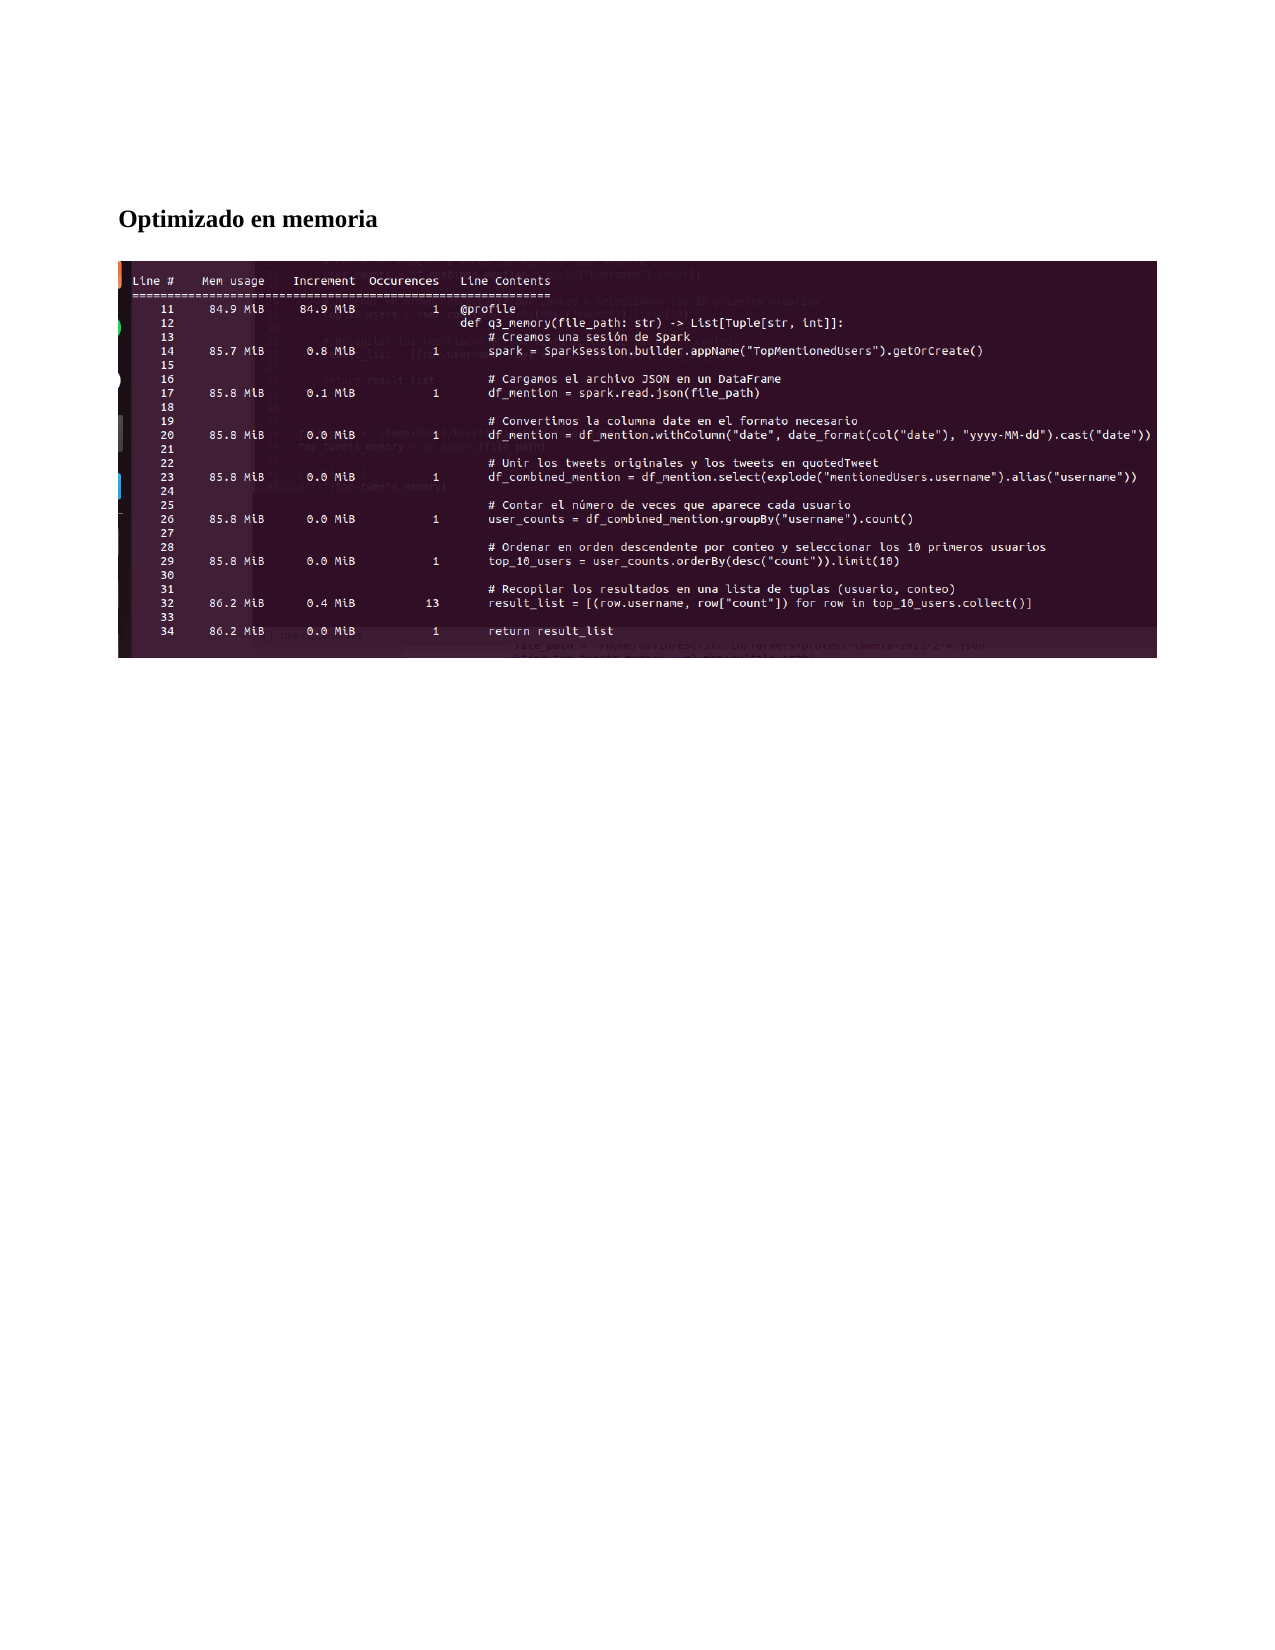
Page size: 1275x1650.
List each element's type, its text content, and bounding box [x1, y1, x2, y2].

picture [118, 261, 1157, 658]
text Optimizado en memoria [118, 204, 1157, 233]
